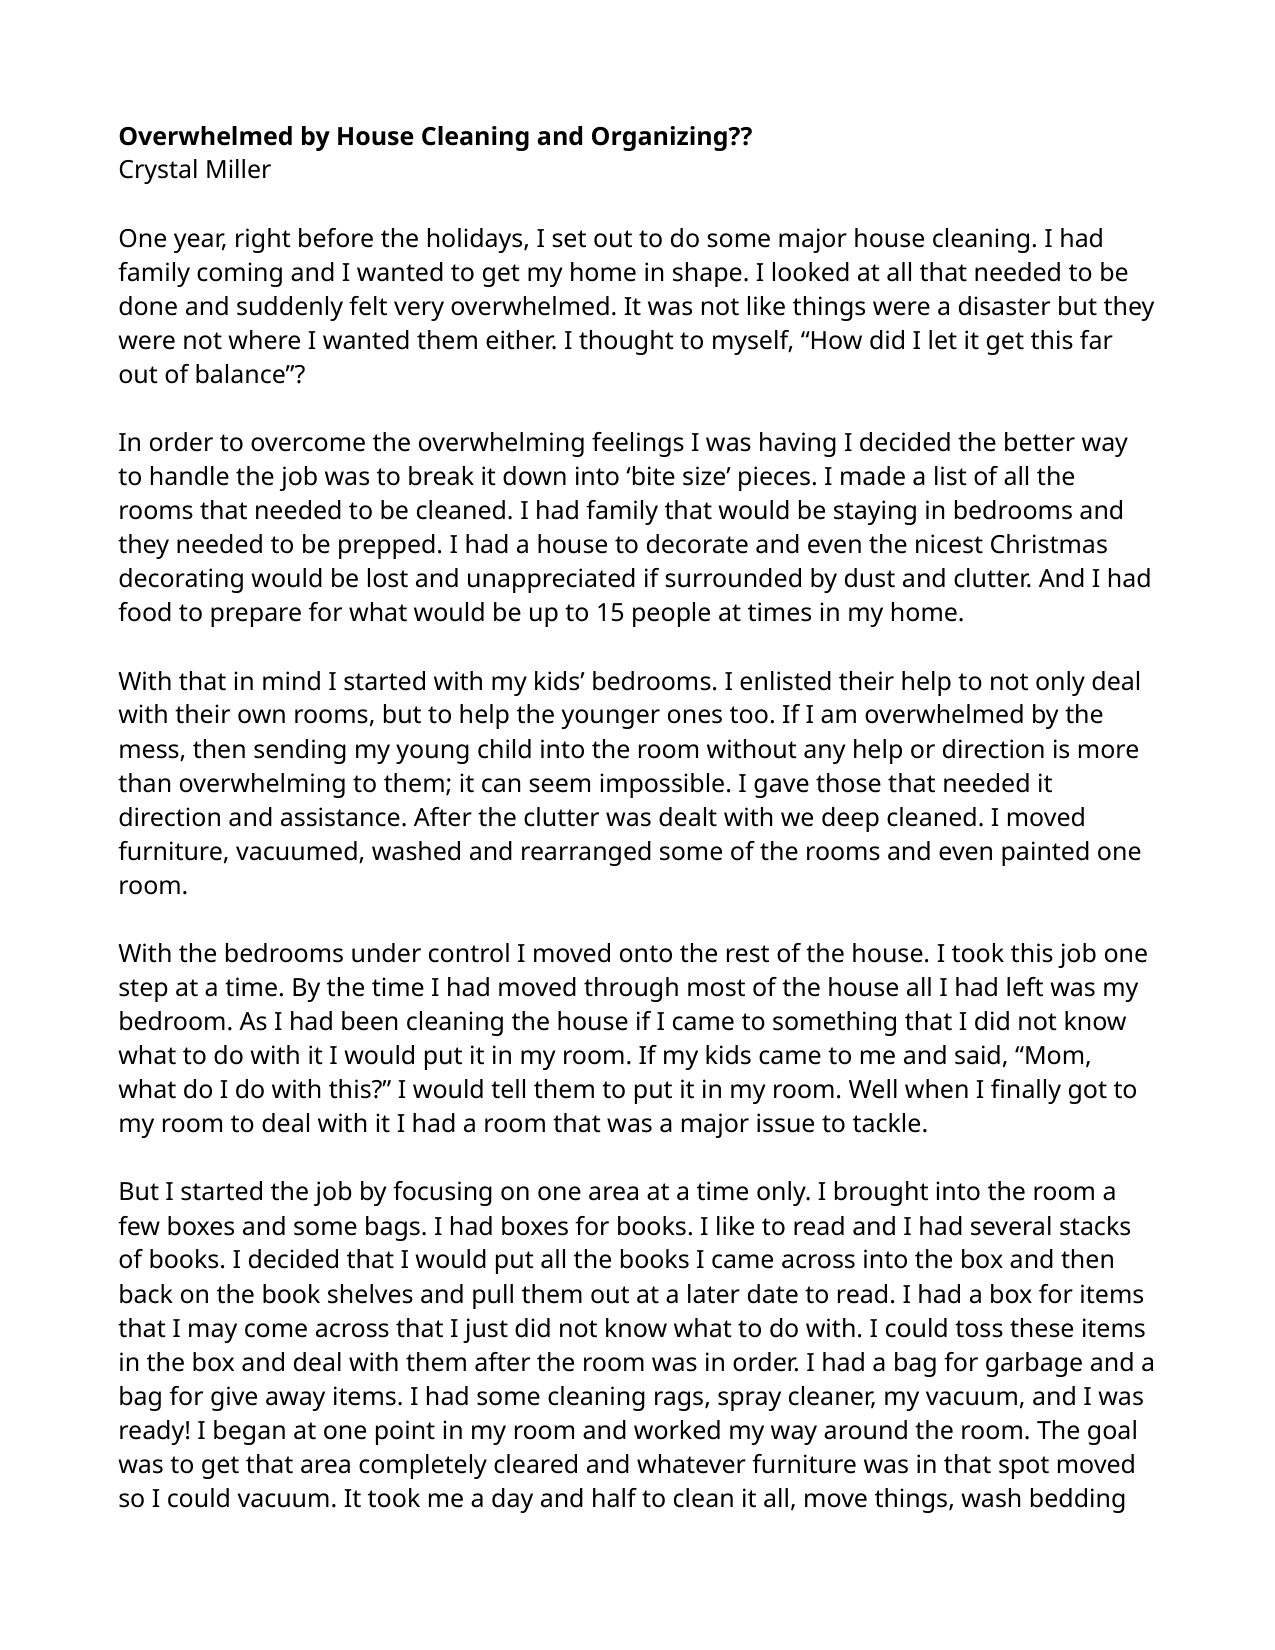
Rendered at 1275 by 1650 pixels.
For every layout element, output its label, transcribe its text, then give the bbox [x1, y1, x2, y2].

text Overwhelmed by House Cleaning and Organizing?? Crystal Miller One year, right before the holidays, I set out to do some major house cleaning. I had family coming and I wanted to get my home in shape. I looked at all that needed to be done and suddenly felt very overwhelmed. It was not like things were a disaster but they were not where I wanted them either. I thought to myself, “How did I let it get this far out of balance”? In order to overcome the overwhelming feelings I was having I decided the better way to handle the job was to break it down into ‘bite size’ pieces. I made a list of all the rooms that needed to be cleaned. I had family that would be staying in bedrooms and they needed to be prepped. I had a house to decorate and even the nicest Christmas decorating would be lost and unappreciated if surrounded by dust and clutter. And I had food to prepare for what would be up to 15 people at times in my home. With that in mind I started with my kids’ bedrooms. I enlisted their help to not only deal with their own rooms, but to help the younger ones too. If I am overwhelmed by the mess, then sending my young child into the room without any help or direction is more than overwhelming to them; it can seem impossible. I gave those that needed it direction and assistance. After the clutter was dealt with we deep cleaned. I moved furniture, vacuumed, washed and rearranged some of the rooms and even painted one room. With the bedrooms under control I moved onto the rest of the house. I took this job one step at a time. By the time I had moved through most of the house all I had left was my bedroom. As I had been cleaning the house if I came to something that I did not know what to do with it I would put it in my room. If my kids came to me and said, “Mom, what do I do with this?” I would tell them to put it in my room. Well when I finally got to my room to deal with it I had a room that was a major issue to tackle. But I started the job by focusing on one area at a time only. I brought into the room a few boxes and some bags. I had boxes for books. I like to read and I had several stacks of books. I decided that I would put all the books I came across into the box and then back on the book shelves and pull them out at a later date to read. I had a box for items that I may come across that I just did not know what to do with. I could toss these items in the box and deal with them after the room was in order. I had a bag for garbage and a bag for give away items. I had some cleaning rags, spray cleaner, my vacuum, and I was ready! I began at one point in my room and worked my way around the room. The goal was to get that area completely cleared and whatever furniture was in that spot moved so I could vacuum. It took me a day and half to clean it all, move things, wash bedding [118, 118, 1157, 1515]
